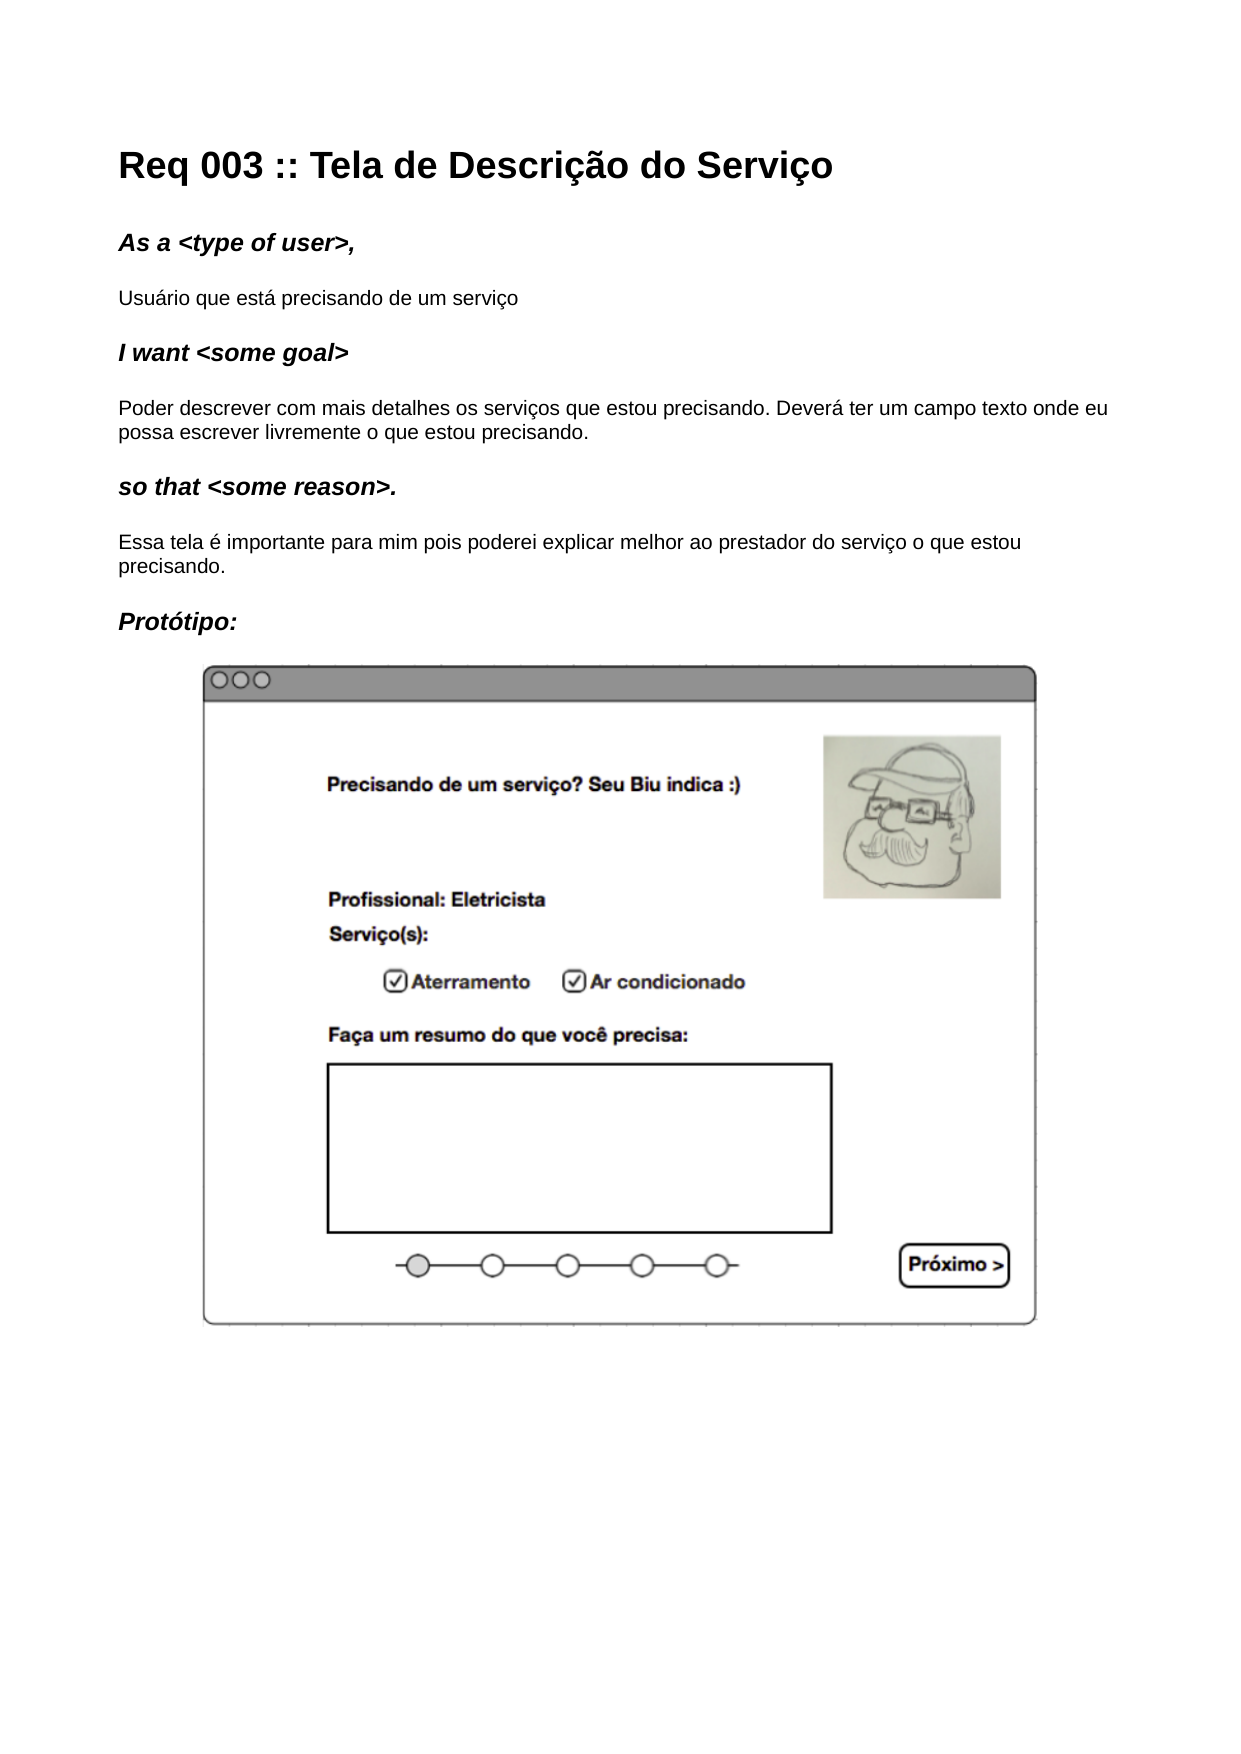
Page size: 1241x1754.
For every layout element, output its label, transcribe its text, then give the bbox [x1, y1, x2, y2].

text Essa tela é importante para mim pois poderei explicar melhor ao prestador do serviço o que estou precisando. [118, 530, 1122, 578]
subtitle Protótipo: [118, 607, 1122, 635]
text Poder descrever com mais detalhes os serviços que estou precisando. Deverá ter um campo texto onde eu possa escrever livremente o que estou precisando. [118, 396, 1122, 444]
picture [202, 664, 1038, 1327]
text so that <some reason>. [118, 472, 1122, 501]
text I want <some goal> [118, 338, 1122, 367]
subtitle Req 003 :: Tela de Descrição do Serviço [118, 143, 1122, 187]
text As a <type of user>, [118, 228, 1122, 257]
text Usuário que está precisando de um serviço [118, 286, 1122, 309]
